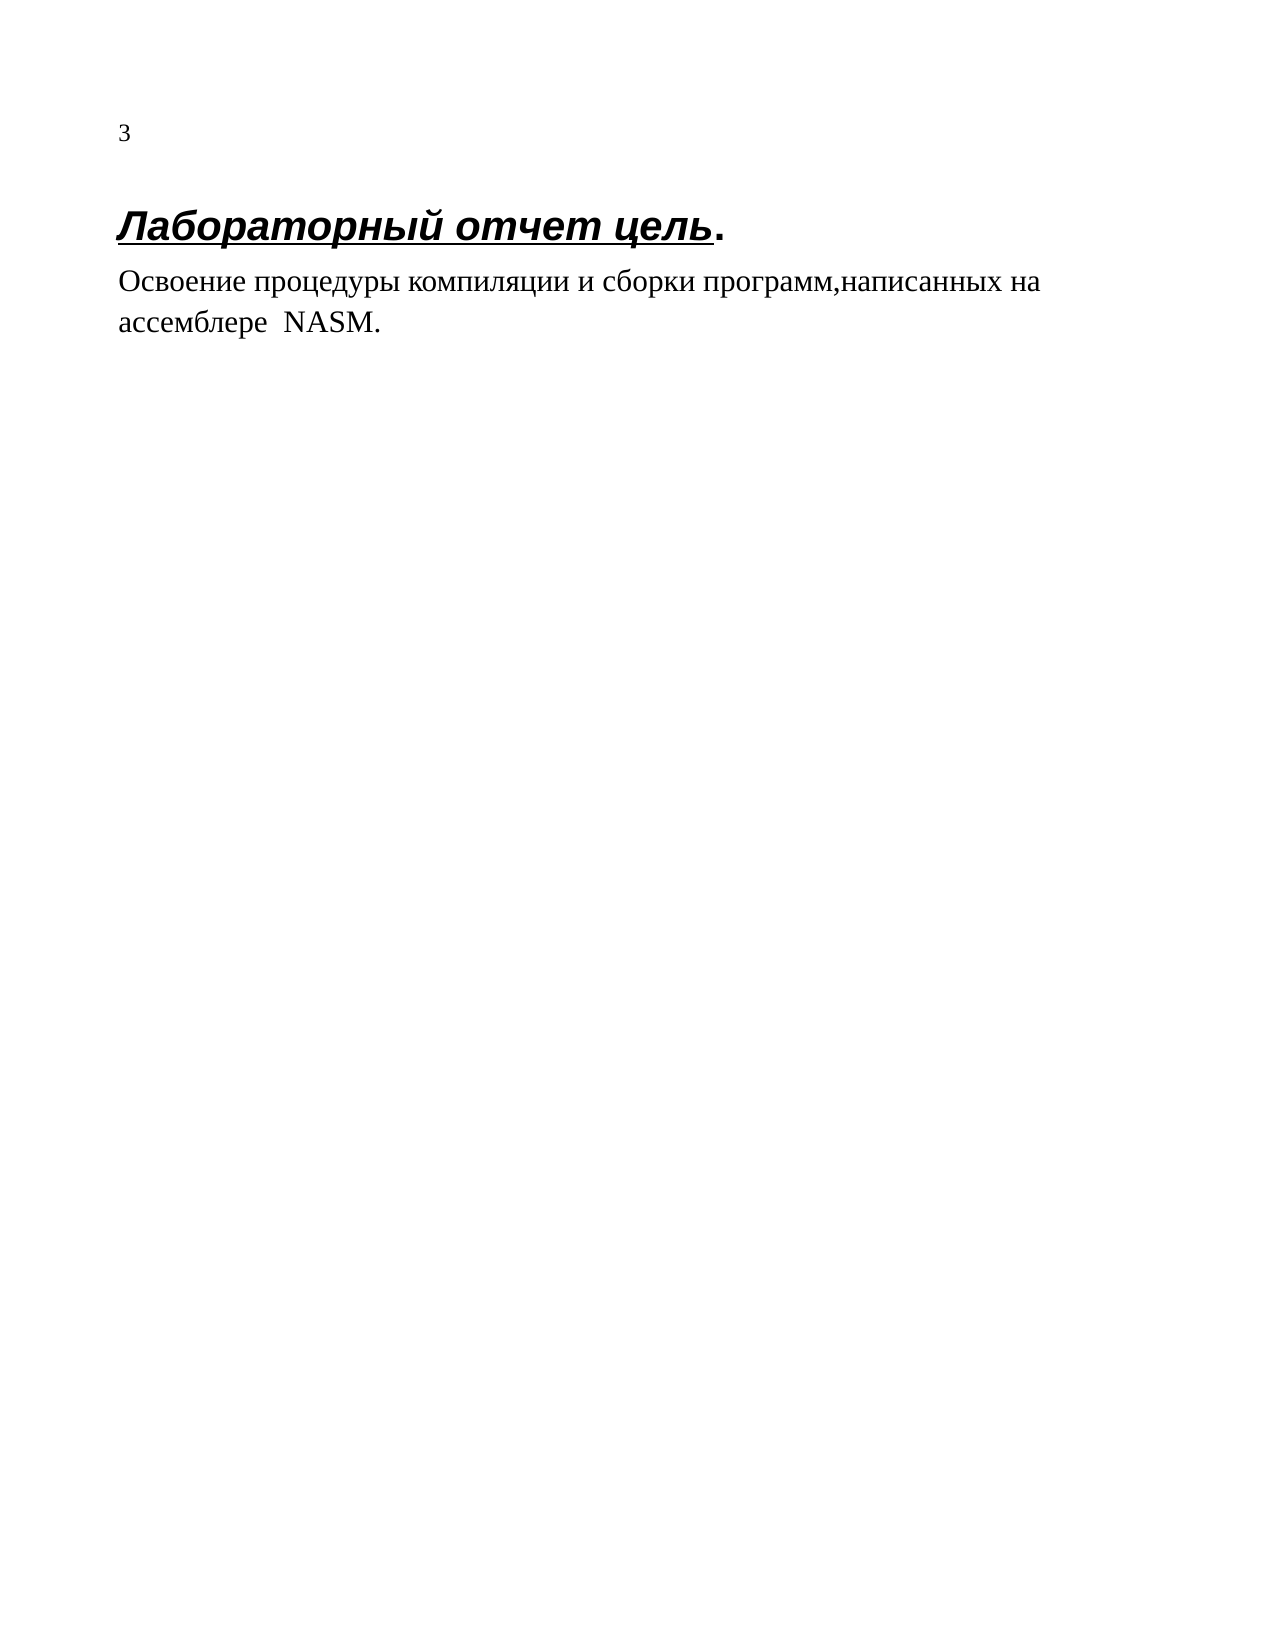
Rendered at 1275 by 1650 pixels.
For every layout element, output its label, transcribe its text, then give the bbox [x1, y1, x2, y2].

text Освоение процедуры компиляции и сборки программ,написанных на ассемблере NASM. [118, 262, 1157, 339]
subtitle Лабораторный отчет цель. [118, 201, 1157, 249]
